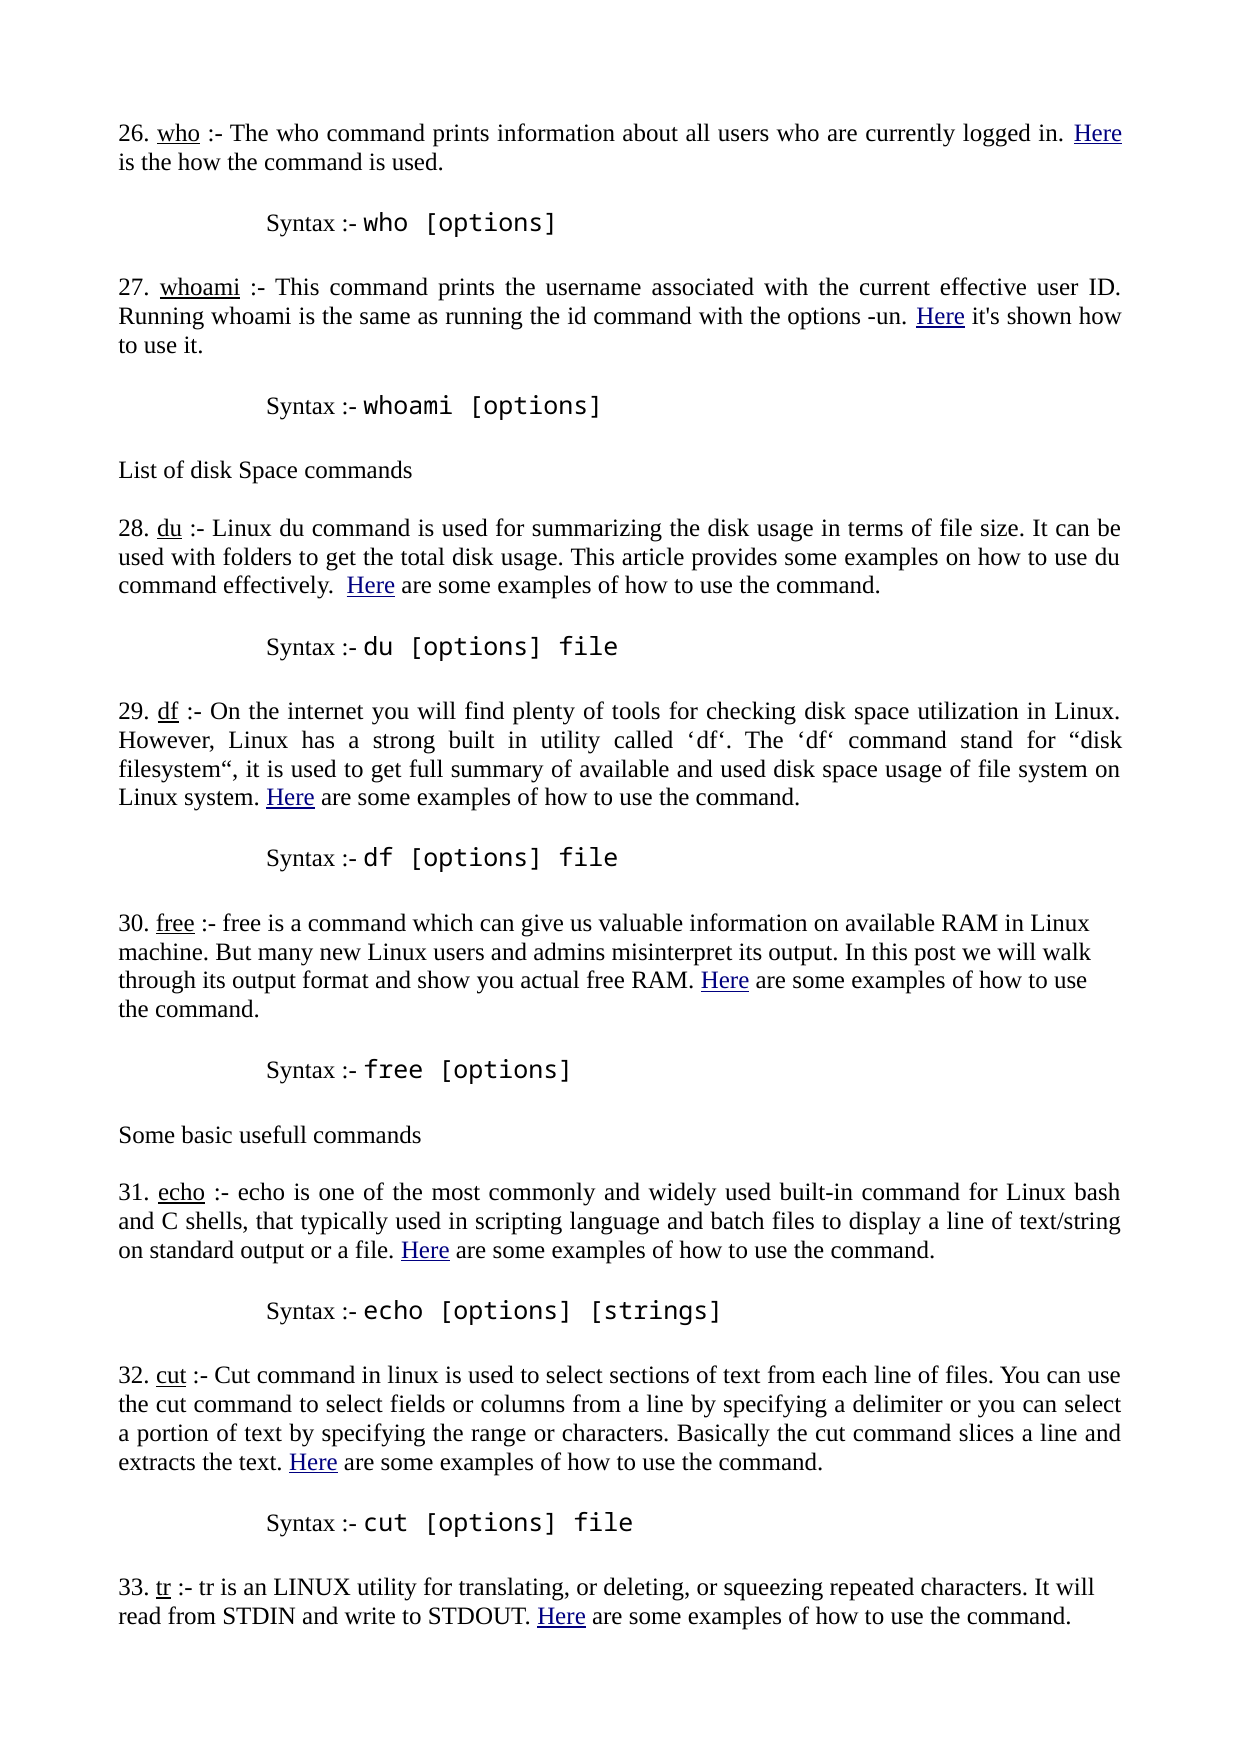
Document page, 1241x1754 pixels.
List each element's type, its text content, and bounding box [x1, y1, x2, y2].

text Syntax :- cut [options] file [118, 1504, 1122, 1538]
text 27. whoami :- This command prints the username associated with the current effective user ID. Running whoami is the same as running the id command with the options -un. Here it's shown how to use it. [118, 272, 1122, 359]
text 32. cut :- Cut command in linux is used to select sections of text from each line of files. You can use the cut command to select fields or columns from a line by specifying a delimiter or you can select a portion of text by specifying the range or characters. Basically the cut command slices a line and extracts the text. Here are some examples of how to use the command. [118, 1361, 1122, 1476]
text Some basic usefull commands [118, 1120, 1122, 1149]
text Syntax :- du [options] file [118, 628, 1122, 662]
text Syntax :- whoami [options] [118, 387, 1122, 422]
text 29. df :- On the internet you will find plenty of tools for checking disk space utilization in Linux. However, Linux has a strong built in utility called ‘df‘. The ‘df‘ command stand for “disk filesystem“, it is used to get full summary of available and used disk space usage of file system on Linux system. Here are some examples of how to use the command. [118, 696, 1122, 811]
text List of disk Space commands [118, 456, 1122, 484]
text Syntax :- free [options] [118, 1052, 1122, 1086]
text Syntax :- echo [options] [strings] [118, 1292, 1122, 1327]
text 33. tr :- tr is an LINUX utility for translating, or deleting, or squeezing repeated characters. It will read from STDIN and write to STDOUT. Here are some examples of how to use the command. [118, 1572, 1122, 1630]
text Syntax :- df [options] file [118, 840, 1122, 874]
text 26. who :- The who command prints information about all users who are currently logged in. Here is the how the command is used. [118, 118, 1122, 176]
text 30. free :- free is a command which can give us valuable information on available RAM in Linux machine. But many new Linux users and admins misinterpret its output. In this post we will walk through its output format and show you actual free RAM. Here are some examples of how to use the command. [118, 908, 1122, 1023]
text 31. echo :- echo is one of the most commonly and widely used built-in command for Linux bash and C shells, that typically used in scripting language and batch files to display a line of text/string on standard output or a file. Here are some examples of how to use the command. [118, 1177, 1122, 1264]
text 28. du :- Linux du command is used for summarizing the disk usage in terms of file size. It can be used with folders to get the total disk usage. This article provides some examples on how to use du command effectively. Here are some examples of how to use the command. [118, 513, 1122, 599]
text Syntax :- who [options] [118, 204, 1122, 238]
